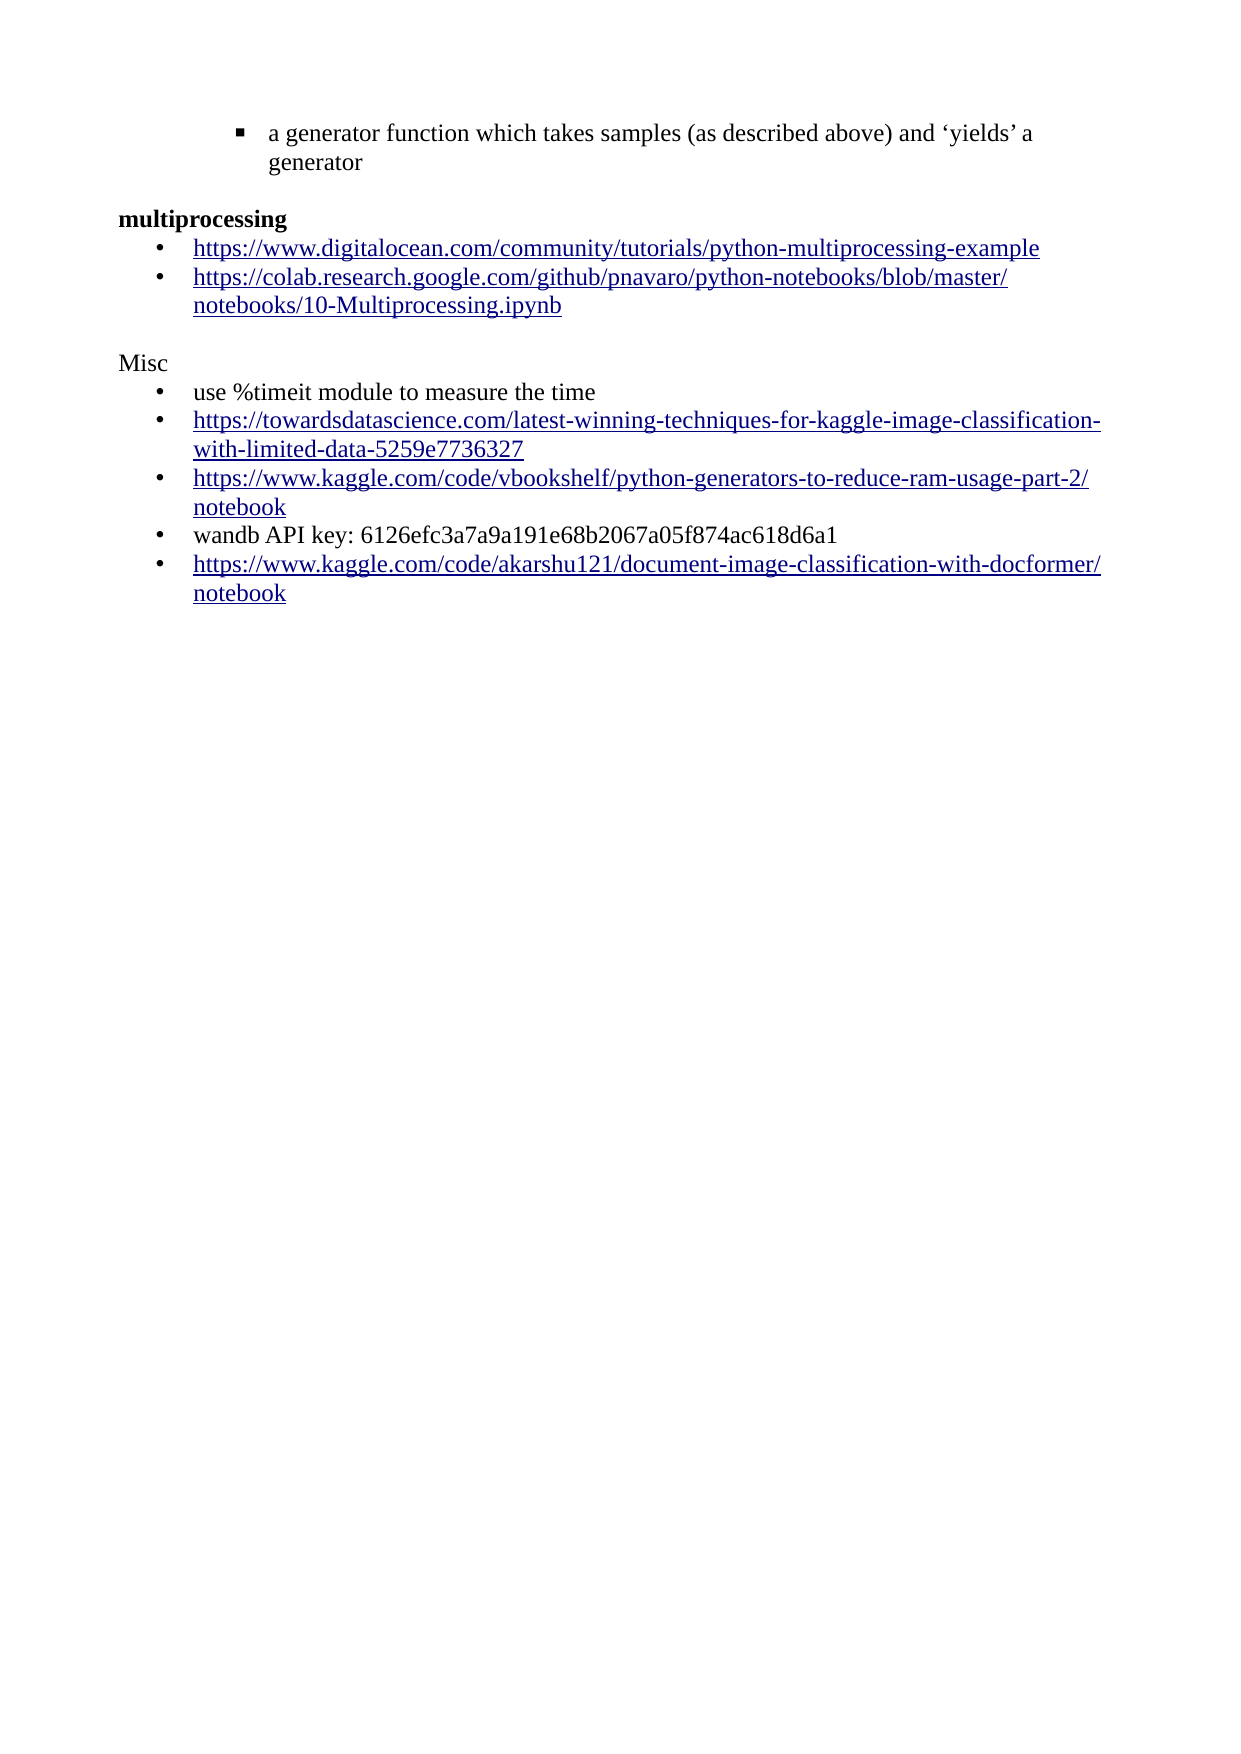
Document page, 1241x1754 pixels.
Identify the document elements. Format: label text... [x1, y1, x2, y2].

text multiprocessing [118, 204, 1122, 233]
list https://www.digitalocean.com/community/tutorials/python-multiprocessing-example [156, 233, 1122, 262]
list wandb API key: 6126efc3a7a9a191e68b2067a05f874ac618d6a1 [156, 521, 1122, 549]
list use %timeit module to measure the time [156, 377, 1122, 406]
text Misc [118, 348, 1122, 377]
list https://towardsdatascience.com/latest-winning-techniques-for-kaggle-image-classification-with-limited-data-5259e7736327 [156, 406, 1122, 463]
list https://www.kaggle.com/code/vbookshelf/python-generators-to-reduce-ram-usage-part-2/notebook [156, 463, 1122, 521]
list https://www.kaggle.com/code/akarshu121/document-image-classification-with-docformer/notebook [156, 549, 1122, 607]
list https://colab.research.google.com/github/pnavaro/python-notebooks/blob/master/notebooks/10-Multiprocessing.ipynb [156, 262, 1122, 319]
list a generator function which takes samples (as described above) and ‘yields’ a generator [231, 118, 1122, 176]
